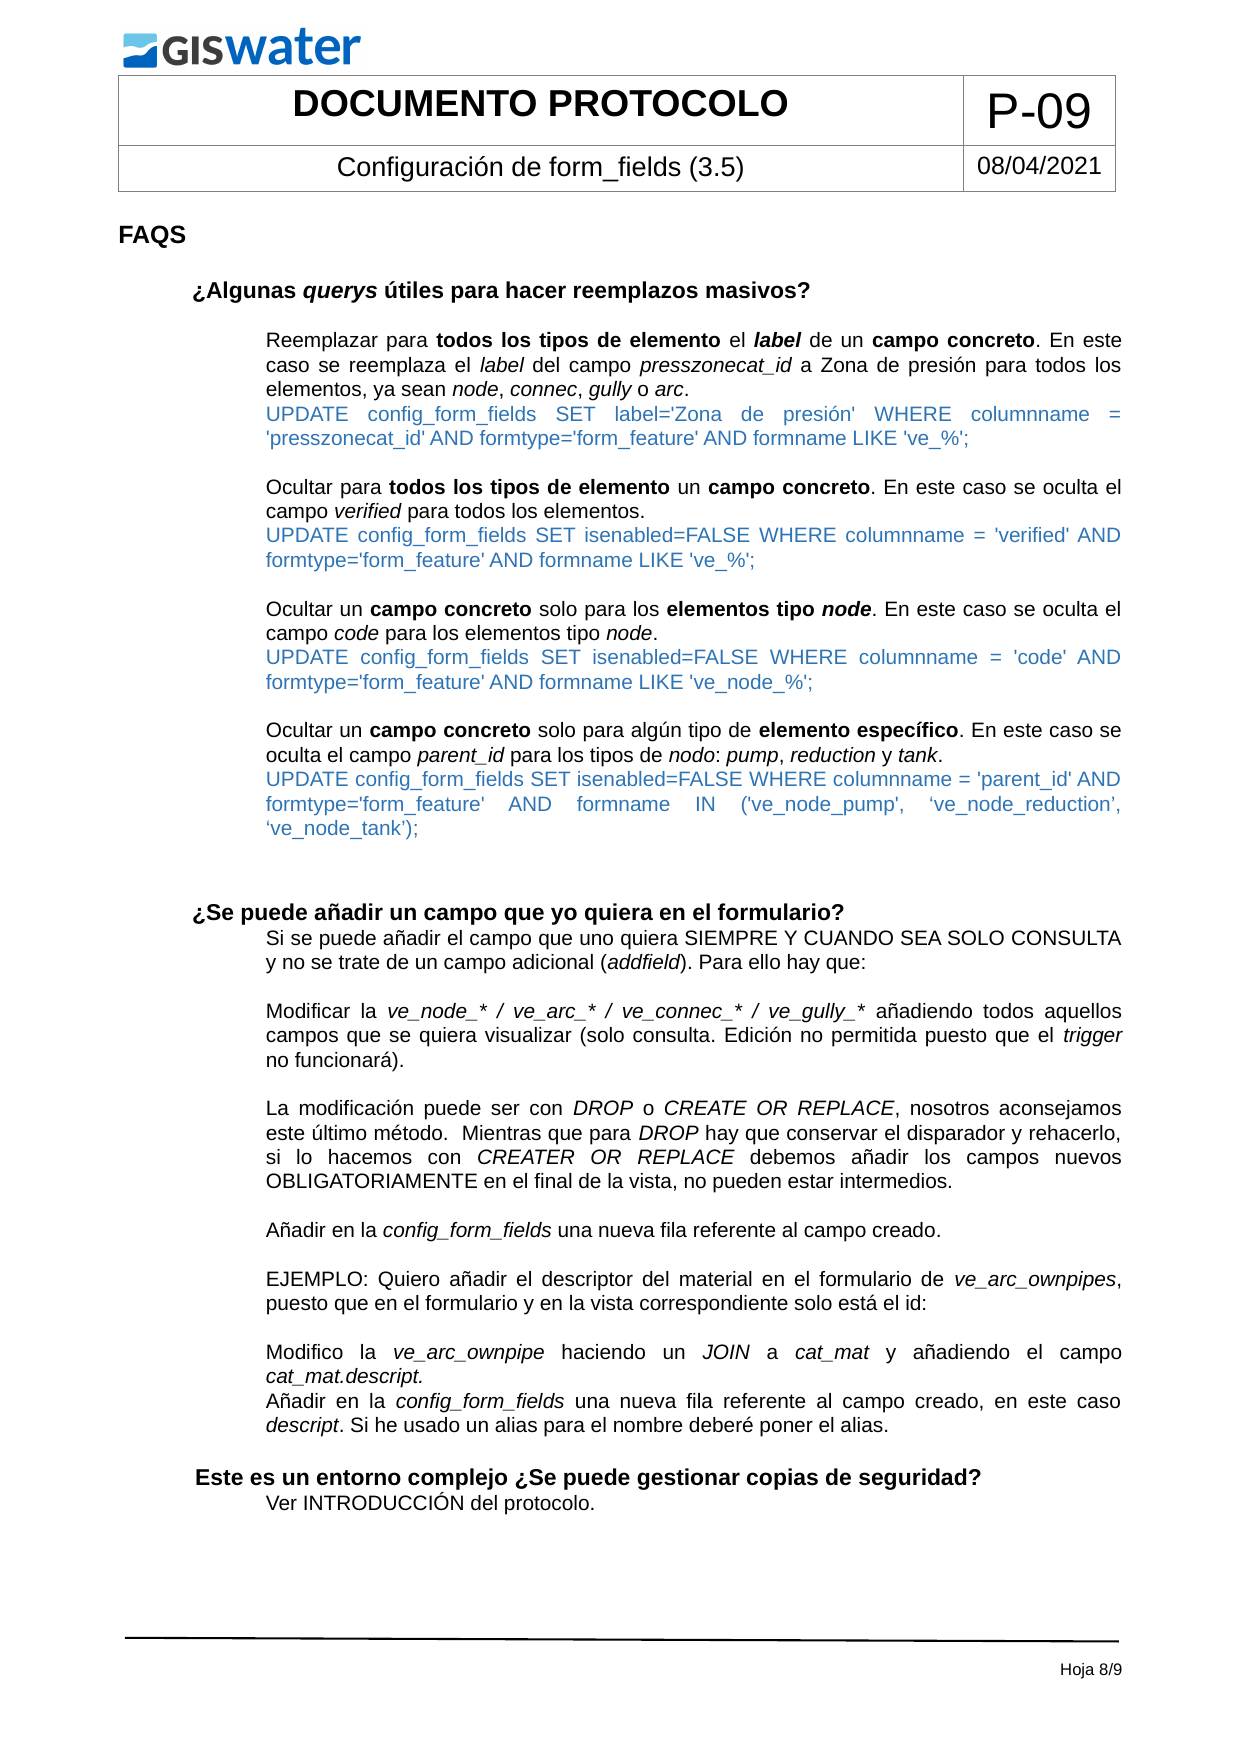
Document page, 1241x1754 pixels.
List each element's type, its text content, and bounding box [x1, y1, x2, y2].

list Añadir en la config_form_fields una nueva fila referente al campo creado. [266, 1218, 1122, 1242]
list Ocultar para todos los tipos de elemento un campo concreto. En este caso se oculta el campo verified para todos los elementos. [228, 474, 1122, 523]
list Modifico la ve_arc_ownpipe haciendo un JOIN a cat_mat y añadiendo el campo cat_mat.descript. [266, 1340, 1122, 1388]
list Ocultar un campo concreto solo para algún tipo de elemento específico. En este caso se oculta el campo parent_id para los tipos de nodo: pump, reduction y tank. [266, 718, 1122, 767]
list UPDATE config_form_fields SET label='Zona de presión' WHERE columnname = 'presszonecat_id' AND formtype='form_feature' AND formname LIKE 've_%'; [266, 401, 1122, 450]
list Este es un entorno complejo ¿Se puede gestionar copias de seguridad? [195, 1464, 1122, 1491]
list La modificación puede ser con DROP o CREATE OR REPLACE, nosotros aconsejamos este último método. Mientras que para DROP hay que conservar el disparador y rehacerlo, si lo hacemos con CREATER OR REPLACE debemos añadir los campos nuevos OBLIGATORIAMENTE en el final de la vista, no pueden estar intermedios. [266, 1096, 1122, 1193]
list Ver INTRODUCCIÓN del protocolo. [266, 1491, 1122, 1515]
list FAQS [118, 220, 1122, 249]
list ¿Algunas querys útiles para hacer reemplazos masivos? [192, 277, 1122, 304]
picture [119, 23, 365, 72]
list Ocultar un campo concreto solo para los elementos tipo node. En este caso se oculta el campo code para los elementos tipo node. [266, 596, 1122, 645]
list Modificar la ve_node_* / ve_arc_* / ve_connec_* / ve_gully_* añadiendo todos aquellos campos que se quiera visualizar (solo consulta. Edición no permitida puesto que el trigger no funcionará). [266, 999, 1122, 1071]
list Reemplazar para todos los tipos de elemento el label de un campo concreto. En este caso se reemplaza el label del campo presszonecat_id a Zona de presión para todos los elementos, ya sean node, connec, gully o arc. [266, 328, 1122, 401]
list Si se puede añadir el campo que uno quiera SIEMPRE Y CUANDO SEA SOLO CONSULTA y no se trate de un campo adicional (addfield). Para ello hay que: [266, 926, 1122, 974]
list Añadir en la config_form_fields una nueva fila referente al campo creado, en este caso descript. Si he usado un alias para el nombre deberé poner el alias. [266, 1389, 1122, 1437]
list UPDATE config_form_fields SET isenabled=FALSE WHERE columnname = 'code' AND formtype='form_feature' AND formname LIKE 've_node_%'; [266, 645, 1122, 693]
list UPDATE config_form_fields SET isenabled=FALSE WHERE columnname = 'parent_id' AND formtype='form_feature' AND formname IN ('ve_node_pump', ‘ve_node_reduction’, ‘ve_node_tank’); [266, 767, 1122, 840]
list ¿Se puede añadir un campo que yo quiera en el formulario? [192, 899, 1122, 925]
list UPDATE config_form_fields SET isenabled=FALSE WHERE columnname = 'verified' AND formtype='form_feature' AND formname LIKE 've_%'; [266, 523, 1122, 572]
list EJEMPLO: Quiero añadir el descriptor del material en el formulario de ve_arc_ownpipes, puesto que en el formulario y en la vista correspondiente solo está el id: [266, 1267, 1122, 1315]
